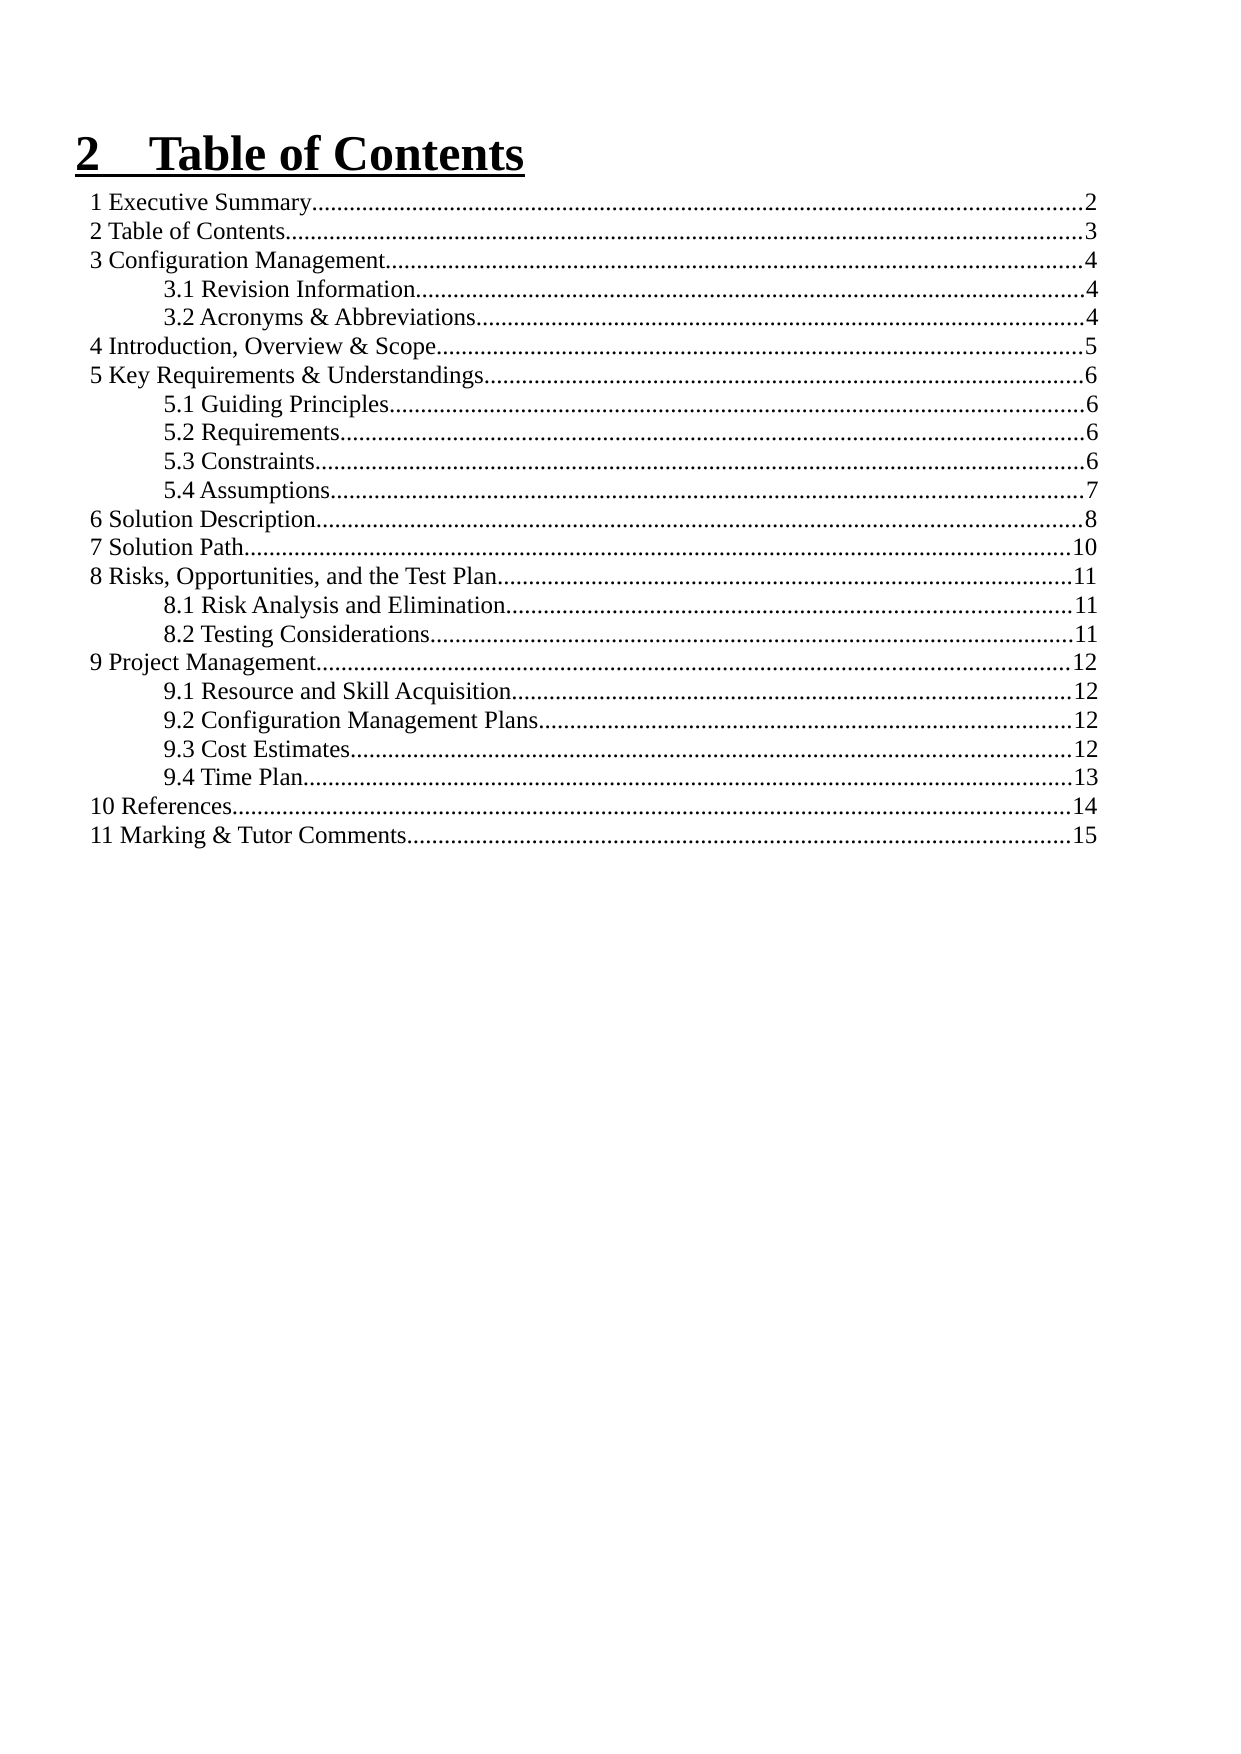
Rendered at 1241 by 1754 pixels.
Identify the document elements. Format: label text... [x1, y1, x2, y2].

text 1 Executive Summary 2 [89, 187, 1097, 216]
text 4 Introduction, Overview & Scope 5 [89, 331, 1097, 360]
text 5 Key Requirements & Understandings 6 [89, 360, 1097, 389]
text 9.2 Configuration Management Plans 12 [163, 705, 1098, 734]
subtitle 2 Table of Contents [75, 124, 1165, 182]
text 8 Risks, Opportunities, and the Test Plan 11 [89, 561, 1097, 590]
text 3 Configuration Management 4 [89, 245, 1097, 274]
text 9 Project Management 12 [89, 647, 1097, 676]
text 3.2 Acronyms & Abbreviations 4 [163, 302, 1098, 331]
text 5.1 Guiding Principles 6 [163, 389, 1098, 417]
text 8.2 Testing Considerations 11 [163, 619, 1098, 647]
text 3.1 Revision Information 4 [163, 274, 1098, 302]
text 2 Table of Contents 3 [89, 216, 1097, 245]
text 9.3 Cost Estimates 12 [163, 734, 1098, 762]
text 5.3 Constraints 6 [163, 446, 1098, 475]
text 5.2 Requirements 6 [163, 417, 1098, 446]
text 11 Marking & Tutor Comments 15 [89, 820, 1097, 849]
text 5.4 Assumptions 7 [163, 475, 1098, 504]
text 7 Solution Path 10 [89, 532, 1097, 561]
text 9.4 Time Plan 13 [163, 762, 1098, 791]
text 9.1 Resource and Skill Acquisition 12 [163, 676, 1098, 705]
text 8.1 Risk Analysis and Elimination 11 [163, 590, 1098, 619]
text 6 Solution Description 8 [89, 504, 1097, 532]
text 10 References 14 [89, 791, 1097, 820]
